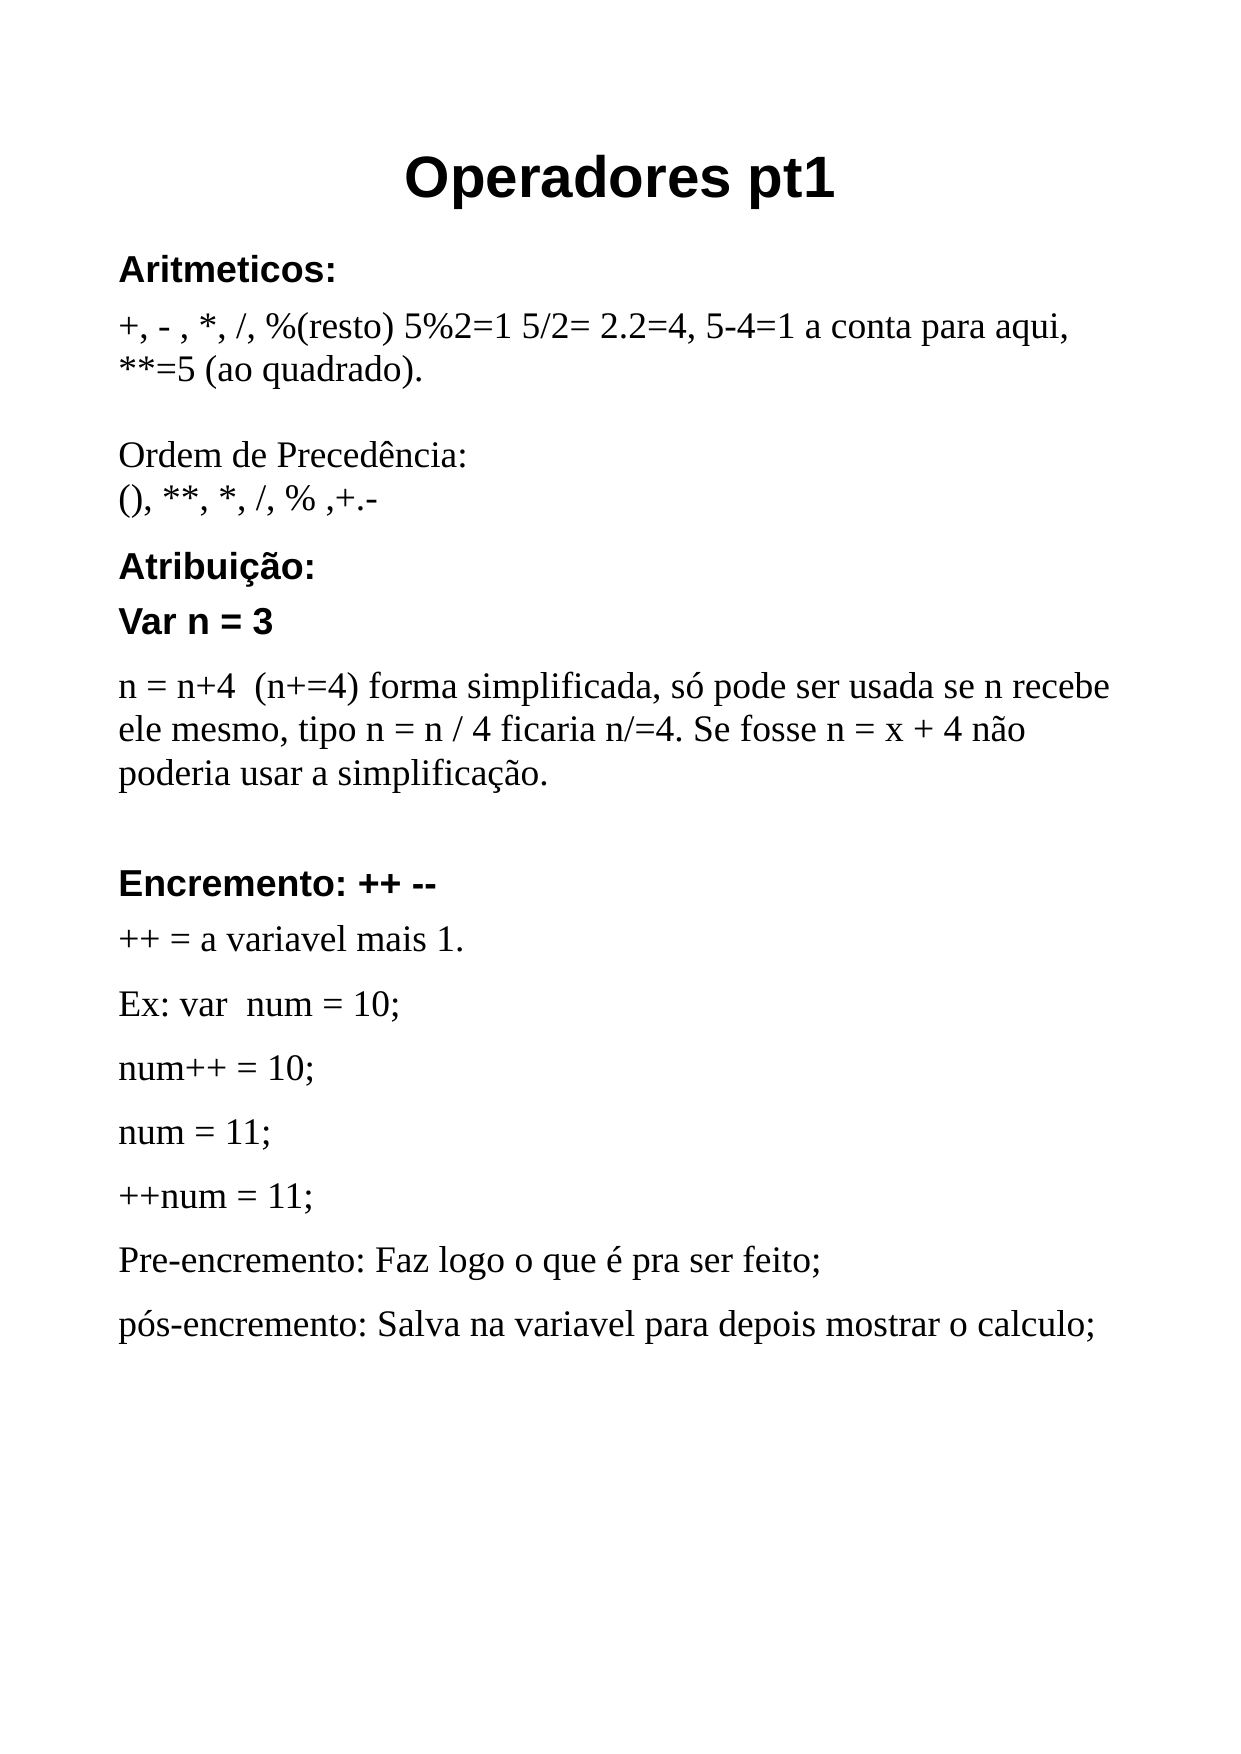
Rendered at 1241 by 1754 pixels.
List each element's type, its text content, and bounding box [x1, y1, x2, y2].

text Pre-encremento: Faz logo o que é pra ser feito; [118, 1238, 1122, 1281]
text Ordem de Precedência: [118, 433, 1122, 476]
text ++ = a variavel mais 1. [118, 917, 1122, 960]
text Ex: var num = 10; [118, 981, 1122, 1024]
text (), **, *, /, % ,+.- [118, 476, 1122, 519]
subtitle Aritmeticos: [118, 248, 1122, 291]
text num = 11; [118, 1109, 1122, 1152]
text num++ = 10; [118, 1045, 1122, 1088]
title Operadores pt1 [118, 143, 1122, 210]
subtitle Encremento: ++ -- [118, 861, 1122, 904]
text +, - , *, /, %(resto) 5%2=1 5/2= 2.2=4, 5-4=1 a conta para aqui, **=5 (ao quadrado). [118, 303, 1122, 389]
subtitle Atribuição: [118, 544, 1122, 587]
text pós-encremento: Salva na variavel para depois mostrar o calculo; [118, 1302, 1122, 1345]
text Var n = 3 [118, 599, 1122, 643]
text n = n+4 (n+=4) forma simplificada, só pode ser usada se n recebe ele mesmo, tipo n = n / 4 ficaria n/=4. Se fosse n = x + 4 não poderia usar a simplificação. [118, 664, 1122, 793]
text ++num = 11; [118, 1173, 1122, 1217]
